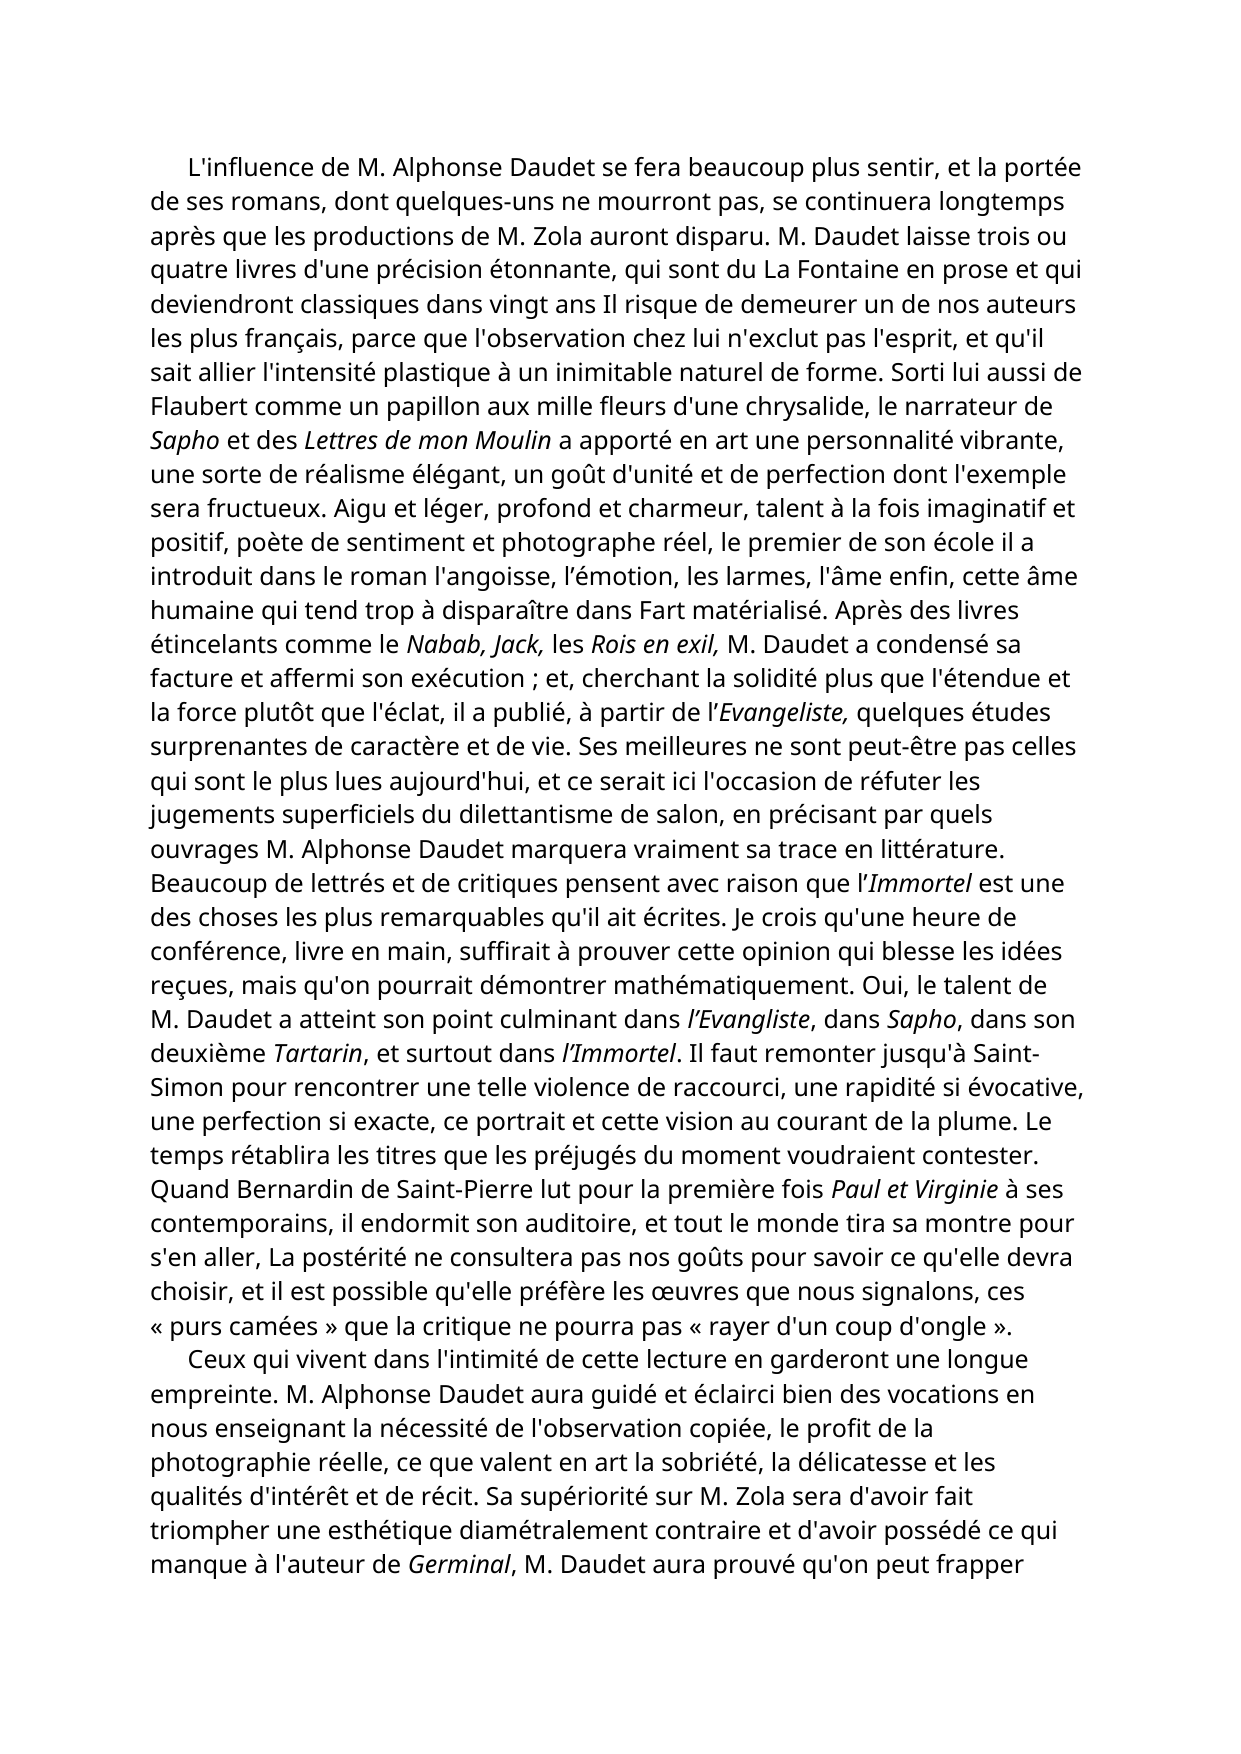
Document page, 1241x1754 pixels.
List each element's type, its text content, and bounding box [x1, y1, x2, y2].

text Ceux qui vivent dans l'intimité de cette lecture en garderont une longue empreinte. M. Alphonse Daudet aura guidé et éclairci bien des vocations en nous enseignant la nécessité de l'observation copiée, le profit de la photographie réelle, ce que valent en art la sobriété, la délicatesse et les qualités d'intérêt et de récit. Sa supériorité sur M. Zola sera d'avoir fait triompher une esthétique diamétralement contraire et d'avoir possédé ce qui manque à l'auteur de Germinal, M. Daudet aura prouvé qu'on peut frapper [150, 1342, 1091, 1581]
text L'influence de M. Alphonse Daudet se fera beaucoup plus sentir, et la portée de ses romans, dont quelques-uns ne mourront pas, se continuera longtemps après que les productions de M. Zola auront disparu. M. Daudet laisse trois ou quatre livres d'une précision étonnante, qui sont du La Fontaine en prose et qui deviendront classiques dans vingt ans Il risque de demeurer un de nos auteurs les plus français, parce que l'observation chez lui n'exclut pas l'esprit, et qu'il sait allier l'intensité plastique à un inimitable naturel de forme. Sorti lui aussi de Flaubert comme un papillon aux mille fleurs d'une chrysalide, le narrateur de Sapho et des Lettres de mon Moulin a apporté en art une personnalité vibrante, une sorte de réalisme élégant, un goût d'unité et de perfection dont l'exemple sera fructueux. Aigu et léger, profond et charmeur, talent à la fois imaginatif et positif, poète de sentiment et photographe réel, le premier de son école il a introduit dans le roman l'angoisse, l’émotion, les larmes, l'âme enfin, cette âme humaine qui tend trop à disparaître dans Fart matérialisé. Après des livres étincelants comme le Nabab, Jack, les Rois en exil, M. Daudet a condensé sa facture et affermi son exécution ; et, cherchant la solidité plus que l'étendue et la force plutôt que l'éclat, il a publié, à partir de l’Evangeliste, quelques études surprenantes de caractère et de vie. Ses meilleures ne sont peut-être pas celles qui sont le plus lues aujourd'hui, et ce serait ici l'occasion de réfuter les jugements superficiels du dilettantisme de salon, en précisant par quels ouvrages M. Alphonse Daudet marquera vraiment sa trace en littérature. Beaucoup de lettrés et de critiques pensent avec raison que l’Immortel est une des choses les plus remarquables qu'il ait écrites. Je crois qu'une heure de conférence, livre en main, suffirait à prouver cette opinion qui blesse les idées reçues, mais qu'on pourrait démontrer mathématiquement. Oui, le talent de M. Daudet a atteint son point culminant dans l’Evangliste, dans Sapho, dans son deuxième Tartarin, et surtout dans l’Immortel. Il faut remonter jusqu'à Saint-Simon pour rencontrer une telle violence de raccourci, une rapidité si évocative, une perfection si exacte, ce portrait et cette vision au courant de la plume. Le temps rétablira les titres que les préjugés du moment voudraient contester. Quand Bernardin de Saint-Pierre lut pour la première fois Paul et Virginie à ses contemporains, il endormit son auditoire, et tout le monde tira sa montre pour s'en aller, La postérité ne consultera pas nos goûts pour savoir ce qu'elle devra choisir, et il est possible qu'elle préfère les œuvres que nous signalons, ces « purs camées » que la critique ne pourra pas « rayer d'un coup d'ongle ». [150, 150, 1091, 1342]
